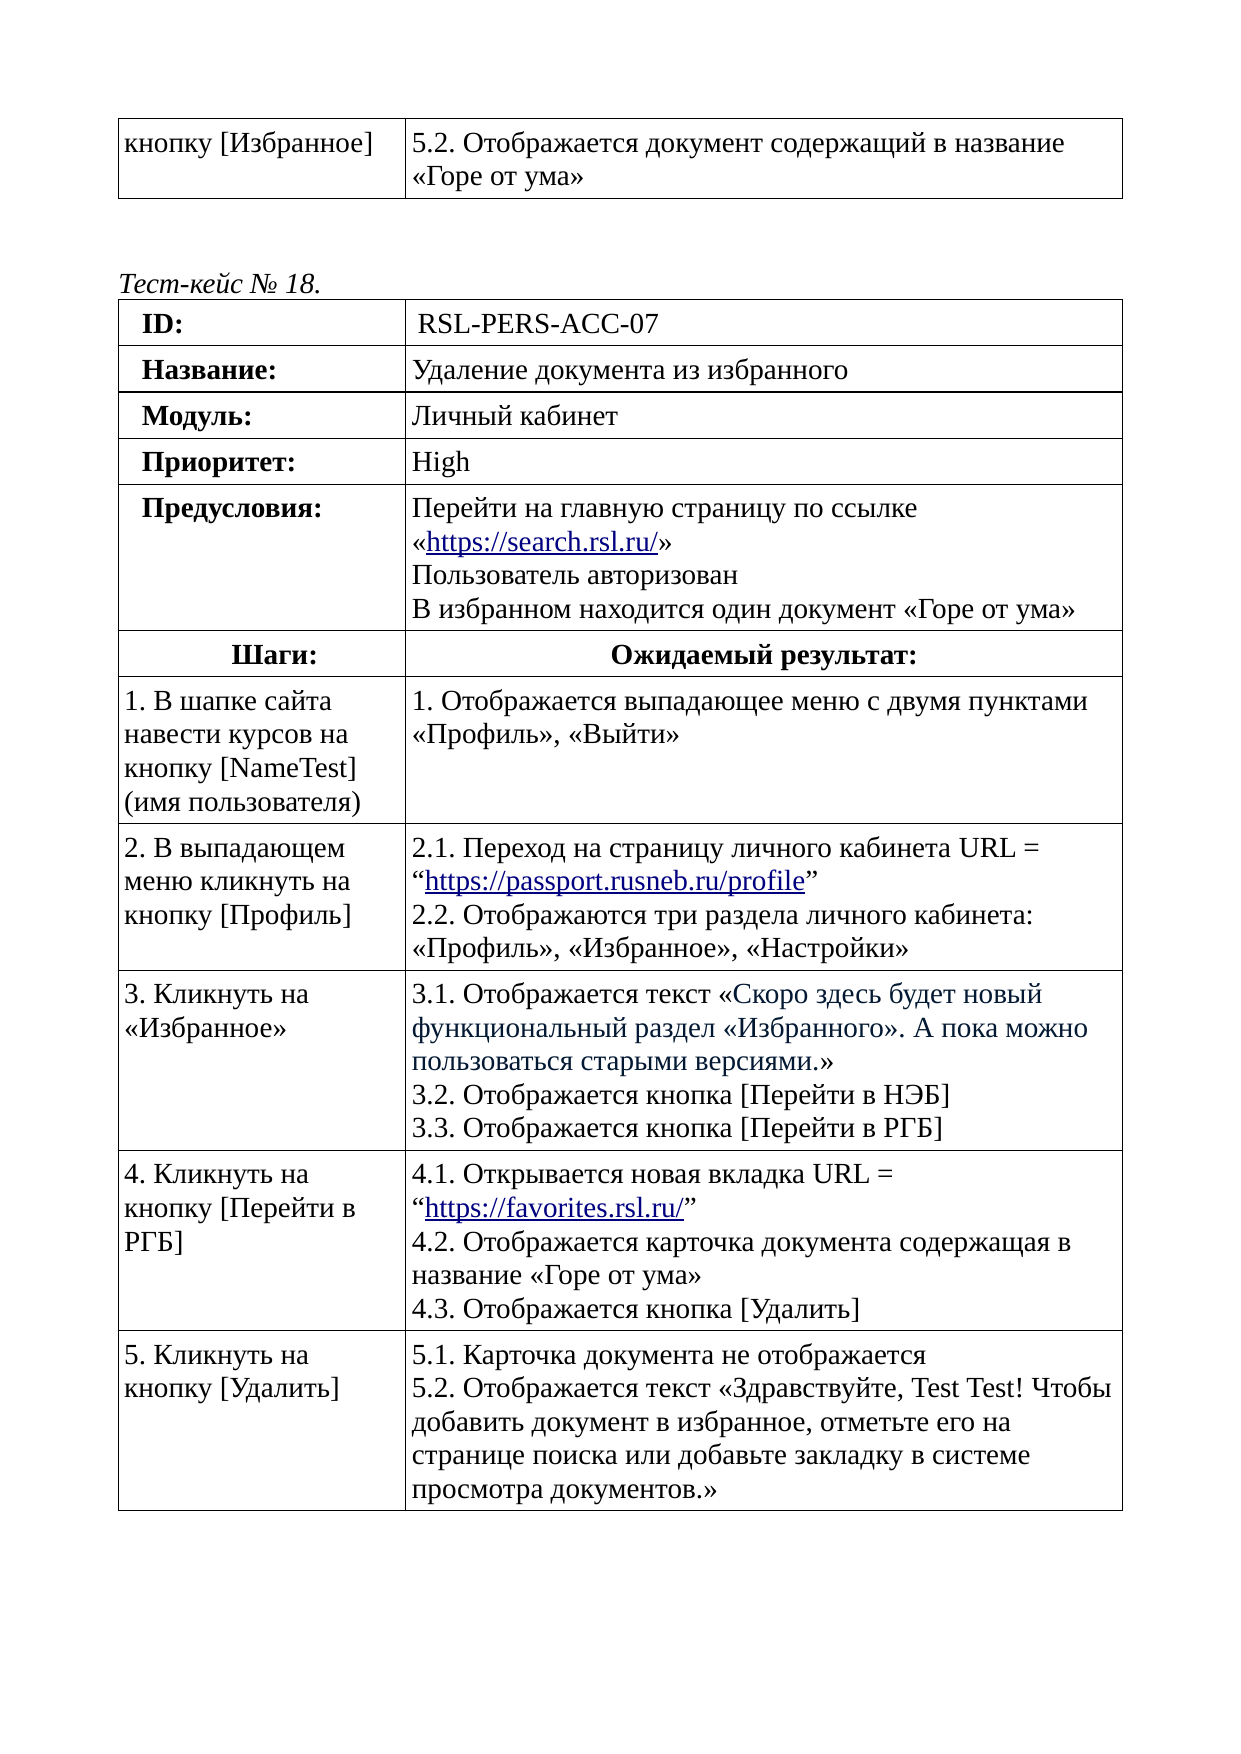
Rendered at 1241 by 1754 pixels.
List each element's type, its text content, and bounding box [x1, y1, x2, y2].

table_cell High [406, 439, 1122, 483]
table_cell 3. Кликнуть на «Избранное» [119, 971, 405, 1150]
table_cell 2. В выпадающем меню кликнуть на кнопку [Профиль] [119, 824, 405, 969]
table_cell Ожидаемый результат: [406, 631, 1122, 676]
table_cell Название: [119, 346, 405, 391]
table_cell 4. Кликнуть на кнопку [Перейти в РГБ] [119, 1151, 405, 1330]
table_cell Шаги: [119, 631, 405, 676]
table_cell 5.1. Карточка документа не отображается 5.2. Отображается текст «Здравствуйте, Test Test! Чтобы добавить документ в избранное, отметьте его на странице поиска или добавьте закладку в системе просмотра документов.» [406, 1331, 1122, 1510]
table_cell 1. В шапке сайта навести курсов на кнопку [NameTest](имя пользователя) [119, 677, 405, 823]
table_cell Удаление документа из избранного [406, 346, 1122, 391]
table_cell 4.1. Открывается новая вкладка URL = “https://favorites.rsl.ru/” 4.2. Отображается карточка документа содержащая в название «Горе от ума» 4.3. Отображается кнопка [Удалить] [406, 1151, 1122, 1330]
table_cell Приоритет: [119, 439, 405, 483]
text Тест-кейс № 18. [118, 266, 1122, 299]
table_cell Личный кабинет [406, 393, 1122, 437]
table_cell 3.1. Отображается текст «Скоро здесь будет новый функциональный раздел «Избранного». А пока можно пользоваться старыми версиями.» 3.2. Отображается кнопка [Перейти в НЭБ] 3.3. Отображается кнопка [Перейти в РГБ] [406, 971, 1122, 1150]
table_cell 2.1. Переход на страницу личного кабинета URL = “https://passport.rusneb.ru/profile” 2.2. Отображаются три раздела личного кабинета: «Профиль», «Избранное», «Настройки» [406, 824, 1122, 969]
table_header ID: [119, 300, 405, 345]
table_header RSL-PERS-ACC-07 [406, 300, 1122, 345]
table_cell кнопку [Избранное] [119, 119, 405, 198]
table_cell Предусловия: [119, 485, 405, 630]
table_cell 5. Кликнуть на кнопку [Удалить] [119, 1331, 405, 1510]
table_cell 1. Отображается выпадающее меню с двумя пунктами «Профиль», «Выйти» [406, 677, 1122, 823]
table_cell Перейти на главную страницу по ссылке «https://search.rsl.ru/» Пользователь авторизован В избранном находится один документ «Горе от ума» [406, 485, 1122, 630]
table_cell 5.2. Отображается документ содержащий в название «Горе от ума» [406, 119, 1122, 198]
table_cell Модуль: [119, 393, 405, 437]
